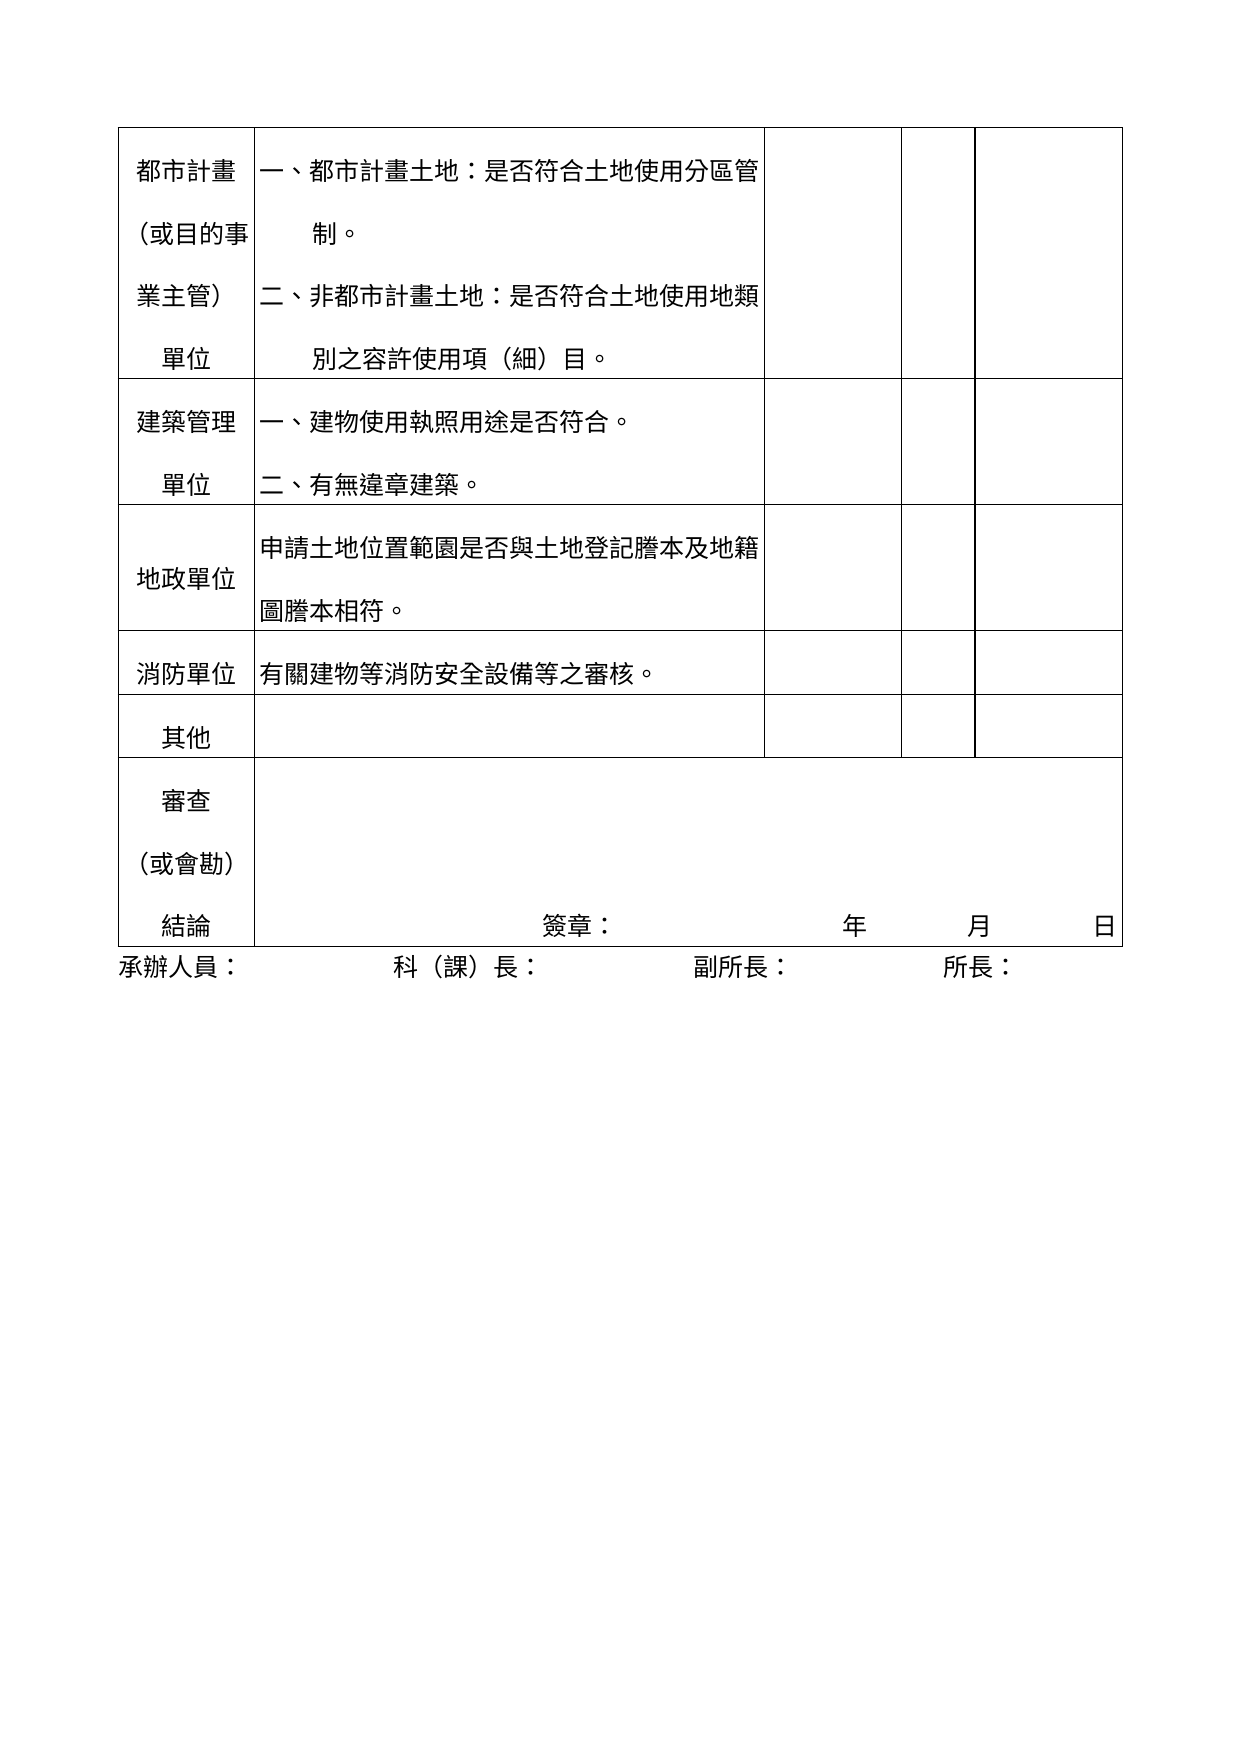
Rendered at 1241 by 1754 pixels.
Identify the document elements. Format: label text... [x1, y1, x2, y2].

table_cell 一、建物使用執照用途是否符合。 二、有無違章建築。 [255, 379, 764, 504]
table_cell [976, 695, 1122, 757]
table_cell [976, 379, 1122, 504]
table_cell [765, 128, 901, 378]
table_cell [902, 379, 974, 504]
table_cell [902, 695, 974, 757]
table_cell 簽章： 年 月 日 [255, 758, 1122, 946]
table_cell 一、都市計畫土地：是否符合土地使用分區管制。 二、非都市計畫土地：是否符合土地使用地類別之容許使用項（細）目。 [255, 128, 764, 378]
text 承辦人員： 科（課）長： 副所長： 所長： [118, 947, 1122, 984]
table_cell 都市計畫 （或目的事 業主管） 單位 [119, 128, 254, 378]
table_cell [976, 128, 1122, 378]
table_cell [765, 695, 901, 757]
table_cell 申請土地位置範園是否與土地登記謄本及地籍圖謄本相符。 [255, 505, 764, 630]
table_cell [255, 695, 764, 757]
table_cell 地政單位 [119, 505, 254, 630]
table_cell [902, 128, 974, 378]
table_cell [976, 631, 1122, 694]
table_cell [765, 379, 901, 504]
table_cell 其他 [119, 695, 254, 757]
table_cell 建築管理 單位 [119, 379, 254, 504]
table_cell [902, 631, 974, 694]
table_cell [765, 631, 901, 694]
table_cell 有關建物等消防安全設備等之審核。 [255, 631, 764, 694]
table_cell [765, 505, 901, 630]
table_cell [902, 505, 974, 630]
table_cell 審查 （或會勘） 結論 [119, 758, 254, 946]
table_cell 消防單位 [119, 631, 254, 694]
table_cell [976, 505, 1122, 630]
